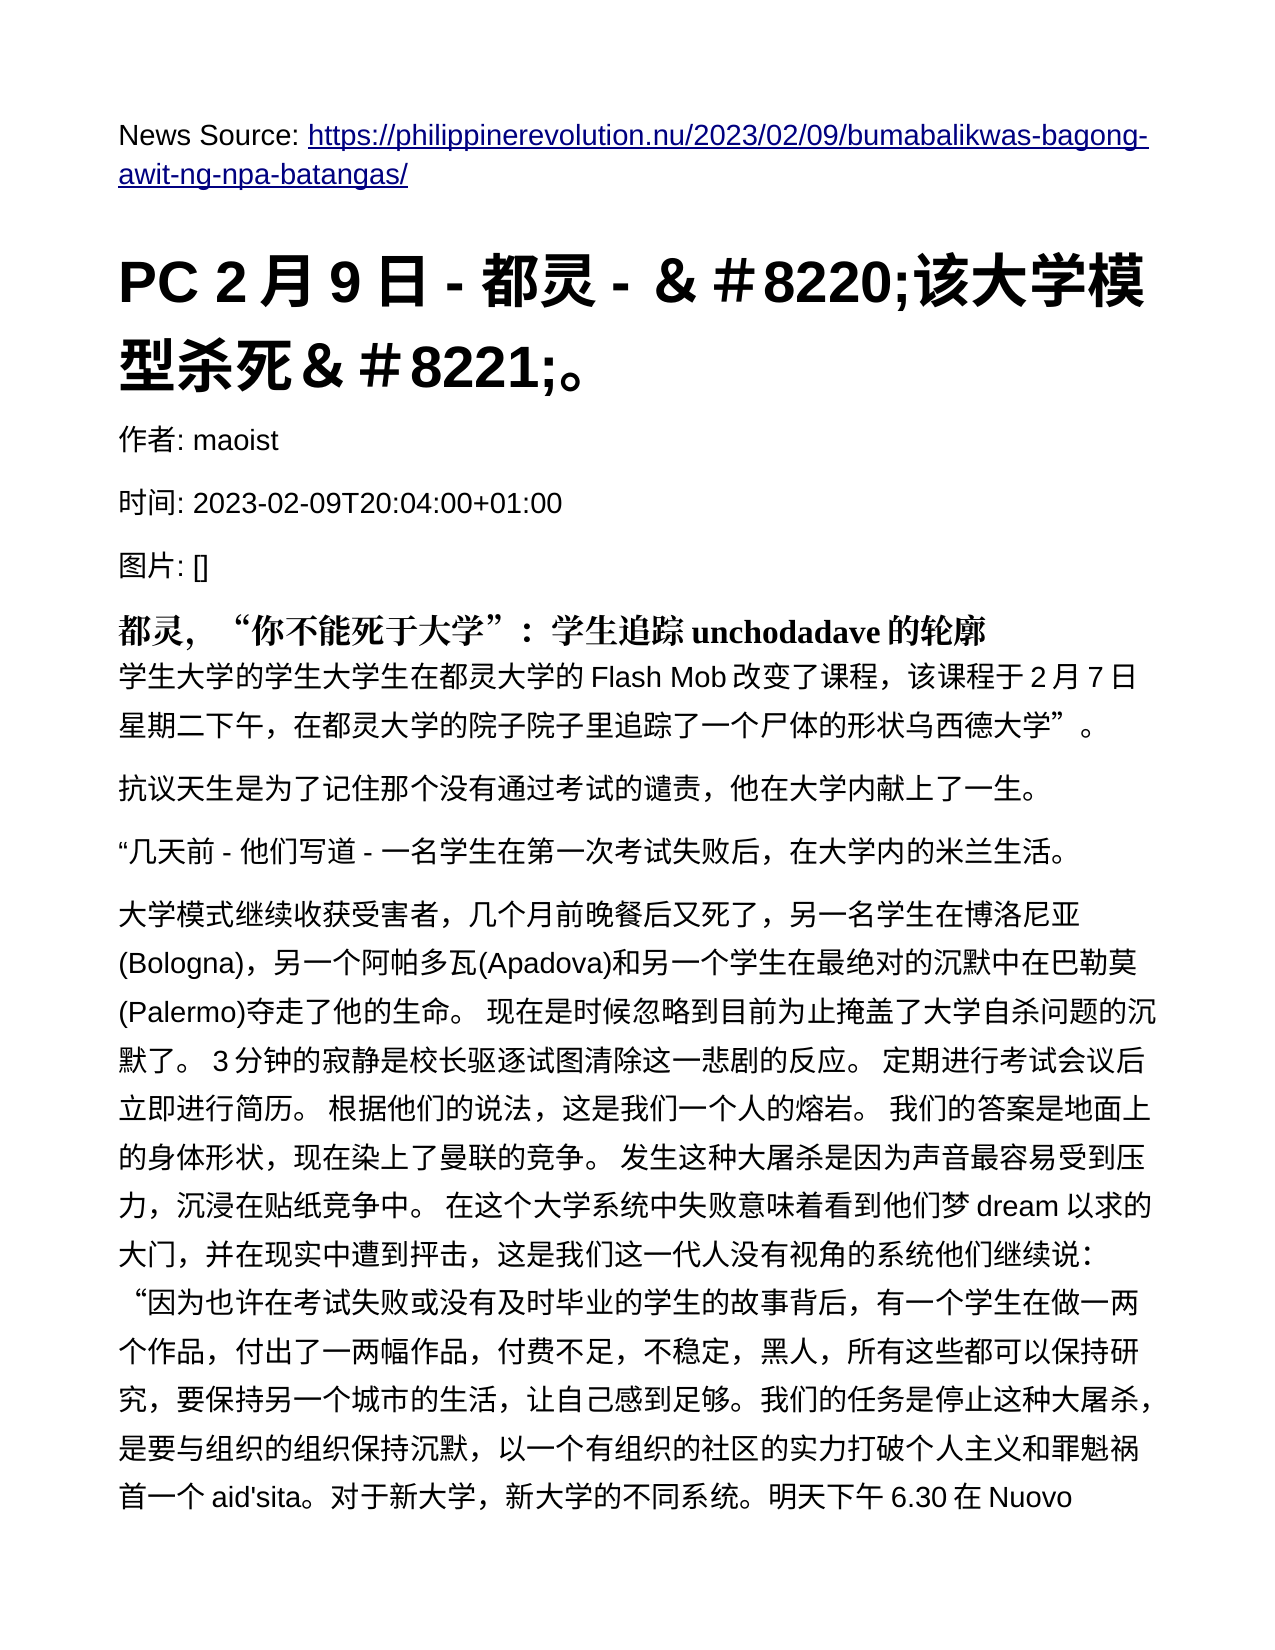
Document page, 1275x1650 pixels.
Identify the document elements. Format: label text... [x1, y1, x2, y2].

subtitle 都灵，“你不能死于大学”：学生追踪unchodadave的轮廓 [118, 606, 1157, 653]
text 大学模式继续收获受害者，几个月前晚餐后又死了，另一名学生在博洛尼亚(Bologna)，另一个阿帕多瓦(Apadova)和另一个学生在最绝对的沉默中在巴勒莫(Palermo)夺走了他的生命。 现在是时候忽略到目前为止掩盖了大学自杀问题的沉默了。 3分钟的寂静是校长驱逐试图清除这一悲剧的反应。 定期进行考试会议后立即进行简历。 根据他们的说法，这是我们一个人的熔岩。 我们的答案是地面上的身体形状，现在染上了曼联的竞争。 发生这种大屠杀是因为声音最容易受到压力，沉浸在贴纸竞争中。 在这个大学系统中失败意味着看到他们梦dream以求的大门，并在现实中遭到抨击，这是我们这一代人没有视角的系统他们继续说：“因为也许在考试失败或没有及时毕业的学生的故事背后，有一个学生在做一两个作品，付出了一两幅作品，付费不足，不稳定，黑人，所有这些都可以保持研究，要保持另一个城市的生活，让自己感到足够。我们的任务是停止这种大屠杀，是要与组织的组织保持沉默，以一个有组织的社区的实力打破个人主义和罪魁祸首一个aid'sita。对于新大学，新大学的不同系统。明天下午6.30在Nuovo Palazzo Nuovo。将举行大学议会。我们进行沉默，我们开始一起做所有的事情。让我们停止Lastrage。 。 3月4/5日在罗马。 我们想要的是新的大学模式”。 [118, 891, 1157, 1516]
text 学生大学的学生大学生在都灵大学的Flash Mob改变了课程，该课程于2月7日星期二下午，在都灵大学的院子院子里追踪了一个尸体的形状乌西德大学”。 [118, 653, 1157, 744]
text 作者: maoist [118, 416, 1157, 458]
text 抗议天生是为了记住那个没有通过考试的谴责，他在大学内献上了一生。 [118, 765, 1157, 807]
subtitle PC 2月9日 - 都灵 - ＆＃8220;该大学模型杀死＆＃8221;。 [118, 235, 1157, 404]
text News Source: https://philippinerevolution.nu/2023/02/09/bumabalikwas-bagong-awit-ng-npa-batangas/ [118, 118, 1157, 190]
text 时间: 2023-02-09T20:04:00+01:00 [118, 479, 1157, 522]
text “几天前 - 他们写道 - 一名学生在第一次考试失败后，在大学内的米兰生活。 [118, 828, 1157, 871]
text 图片: [] [118, 542, 1157, 585]
